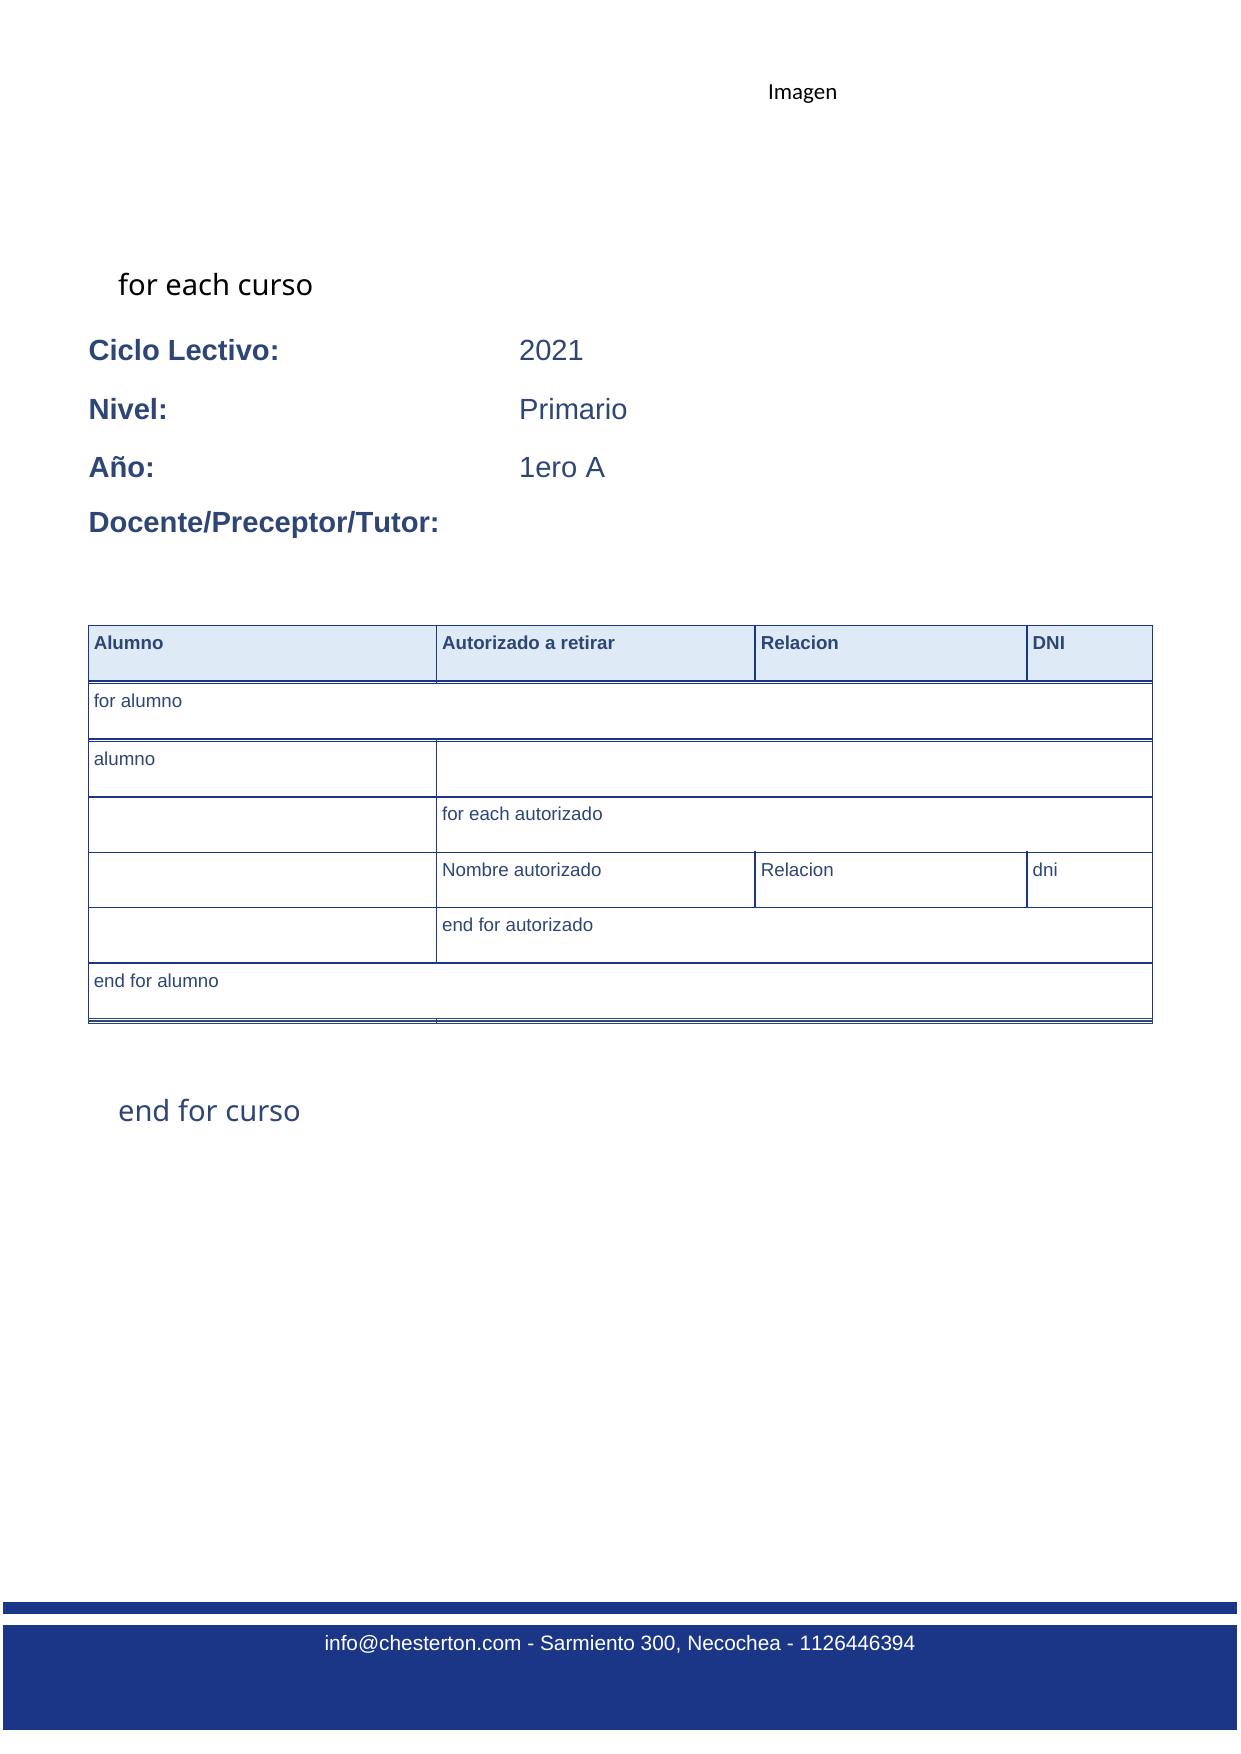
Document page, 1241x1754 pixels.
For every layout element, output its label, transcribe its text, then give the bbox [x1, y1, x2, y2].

table_header Autorizado a retirar [437, 626, 754, 680]
table_cell [89, 908, 436, 962]
table_cell end for autorizado [437, 908, 1152, 962]
table_cell Relacion [756, 853, 1026, 907]
table_header Relacion [756, 626, 1026, 680]
table_header DNI [1028, 626, 1152, 680]
table_cell [437, 742, 1152, 796]
table_cell end for alumno [89, 964, 1152, 1018]
table_cell Docente/Preceptor/Tutor: [89, 505, 519, 559]
table_header Alumno [89, 626, 436, 680]
table_cell Primario [519, 390, 1152, 449]
table_cell [89, 798, 436, 851]
table_cell for each autorizado [437, 798, 1152, 851]
table_cell alumno [89, 742, 436, 796]
table_header 2021 [519, 330, 1152, 390]
table_cell 1ero A [519, 449, 1152, 504]
subtitle for each curso [118, 264, 1122, 303]
table_cell [89, 853, 436, 907]
subtitle end for curso [118, 1090, 1122, 1129]
table_cell for alumno [89, 684, 1152, 738]
table_cell Nivel: [89, 390, 519, 449]
table_cell dni [1028, 853, 1152, 907]
table_header Ciclo Lectivo: [89, 330, 519, 390]
table_cell Nombre autorizado [437, 853, 754, 907]
table_cell [519, 505, 1152, 559]
table_cell Año: [89, 449, 519, 504]
